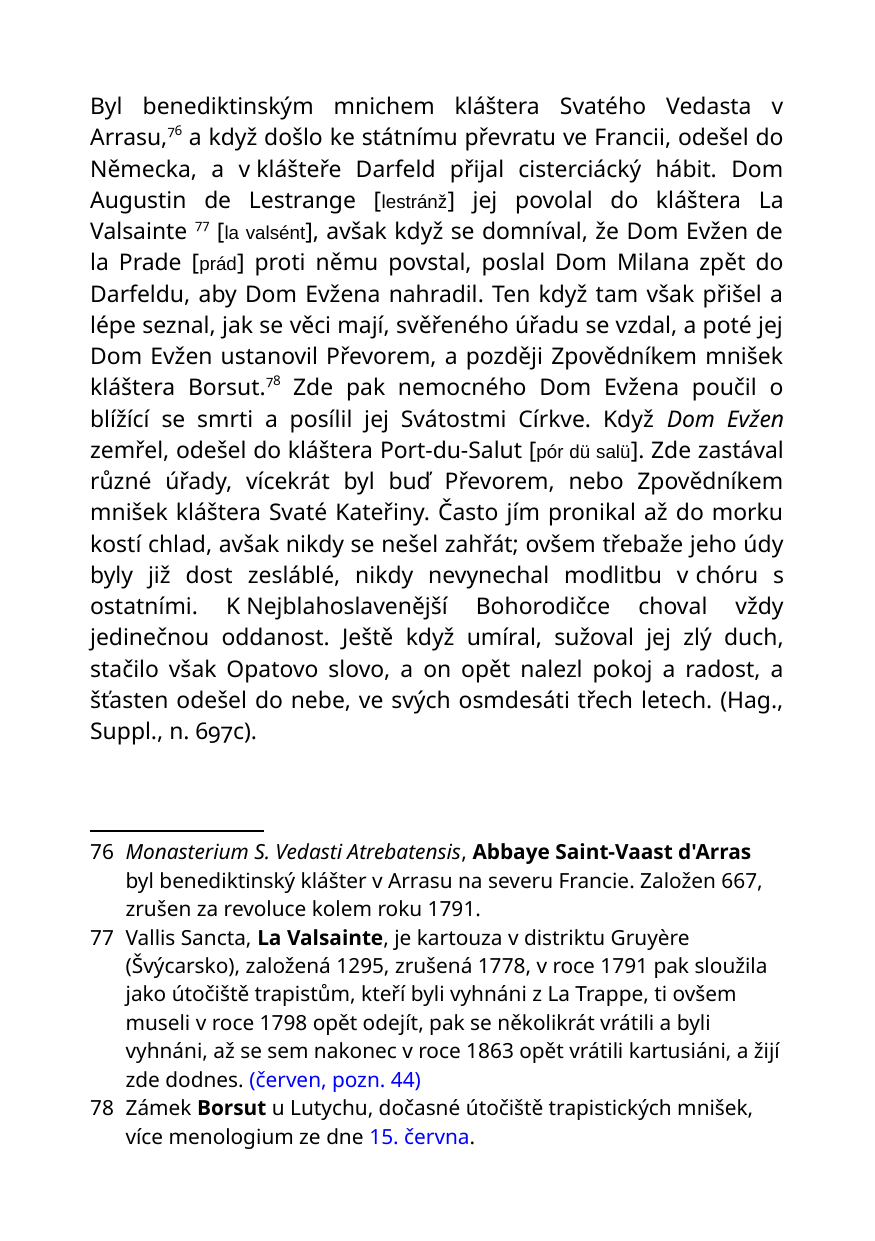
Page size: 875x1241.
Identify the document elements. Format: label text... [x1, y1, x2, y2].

text Vallis Sancta, La Valsainte, je kartouza v distriktu Gruyère (Švýcarsko), založená 1295, zrušená 1778, v roce 1791 pak sloužila jako útočiště trapistům, kteří byli vyhnáni z La Trappe, ti ovšem museli v roce 1798 opět odejít, pak se několikrát vrátili a byli vyhnáni, až se sem nakonec v roce 1863 opět vrátili kartusiáni, a žijí zde dodnes. (červen, pozn. 44) [90, 923, 784, 1093]
text Byl benediktinským mnichem kláštera Svatého Vedasta v Arrasu, a když došlo ke státnímu převratu ve Francii, odešel do Německa, a v klášteře Darfeld přijal cisterciácký hábit. Dom Augustin de Lestrange [lestránž] jej povolal do kláštera La Valsainte [la valsént], avšak když se domníval, že Dom Evžen de la Prade [prád] proti němu povstal, poslal Dom Milana zpět do Darfeldu, aby Dom Evžena nahradil. Ten když tam však přišel a lépe seznal, jak se věci mají, svěřeného úřadu se vzdal, a poté jej Dom Evžen ustanovil Převorem, a později Zpovědníkem mnišek kláštera Borsut. Zde pak nemocného Dom Evžena poučil o blížící se smrti a posílil jej Svátostmi Církve. Když Dom Evžen zemřel, odešel do kláštera Port-du-Salut [pór dü salü]. Zde zastával různé úřady, vícekrát byl buď Převorem, nebo Zpovědníkem mnišek kláštera Svaté Kateřiny. Často jím pronikal až do morku kostí chlad, avšak nikdy se nešel zahřát; ovšem třebaže jeho údy byly již dost zesláblé, nikdy nevynechal modlitbu v chóru s ostatními. K Nejblahoslavenější Bohorodičce choval vždy jedinečnou oddanost. Ještě když umíral, sužoval jej zlý duch, stačilo však Opatovo slovo, a on opět nalezl pokoj a radost, a šťasten odešel do nebe, ve svých osmdesáti třech letech. (Hag., Suppl., n. 697c). [90, 90, 784, 746]
text Zámek Borsut u Lutychu, dočasné útočiště trapistických mnišek, více menologium ze dne 15. června. [90, 1093, 784, 1150]
text Monasterium S. Vedasti Atrebatensis, Abbaye Saint-Vaast d'Arras byl benediktinský klášter v Arrasu na severu Francie. Založen 667, zrušen za revoluce kolem roku 1791. [90, 837, 784, 923]
